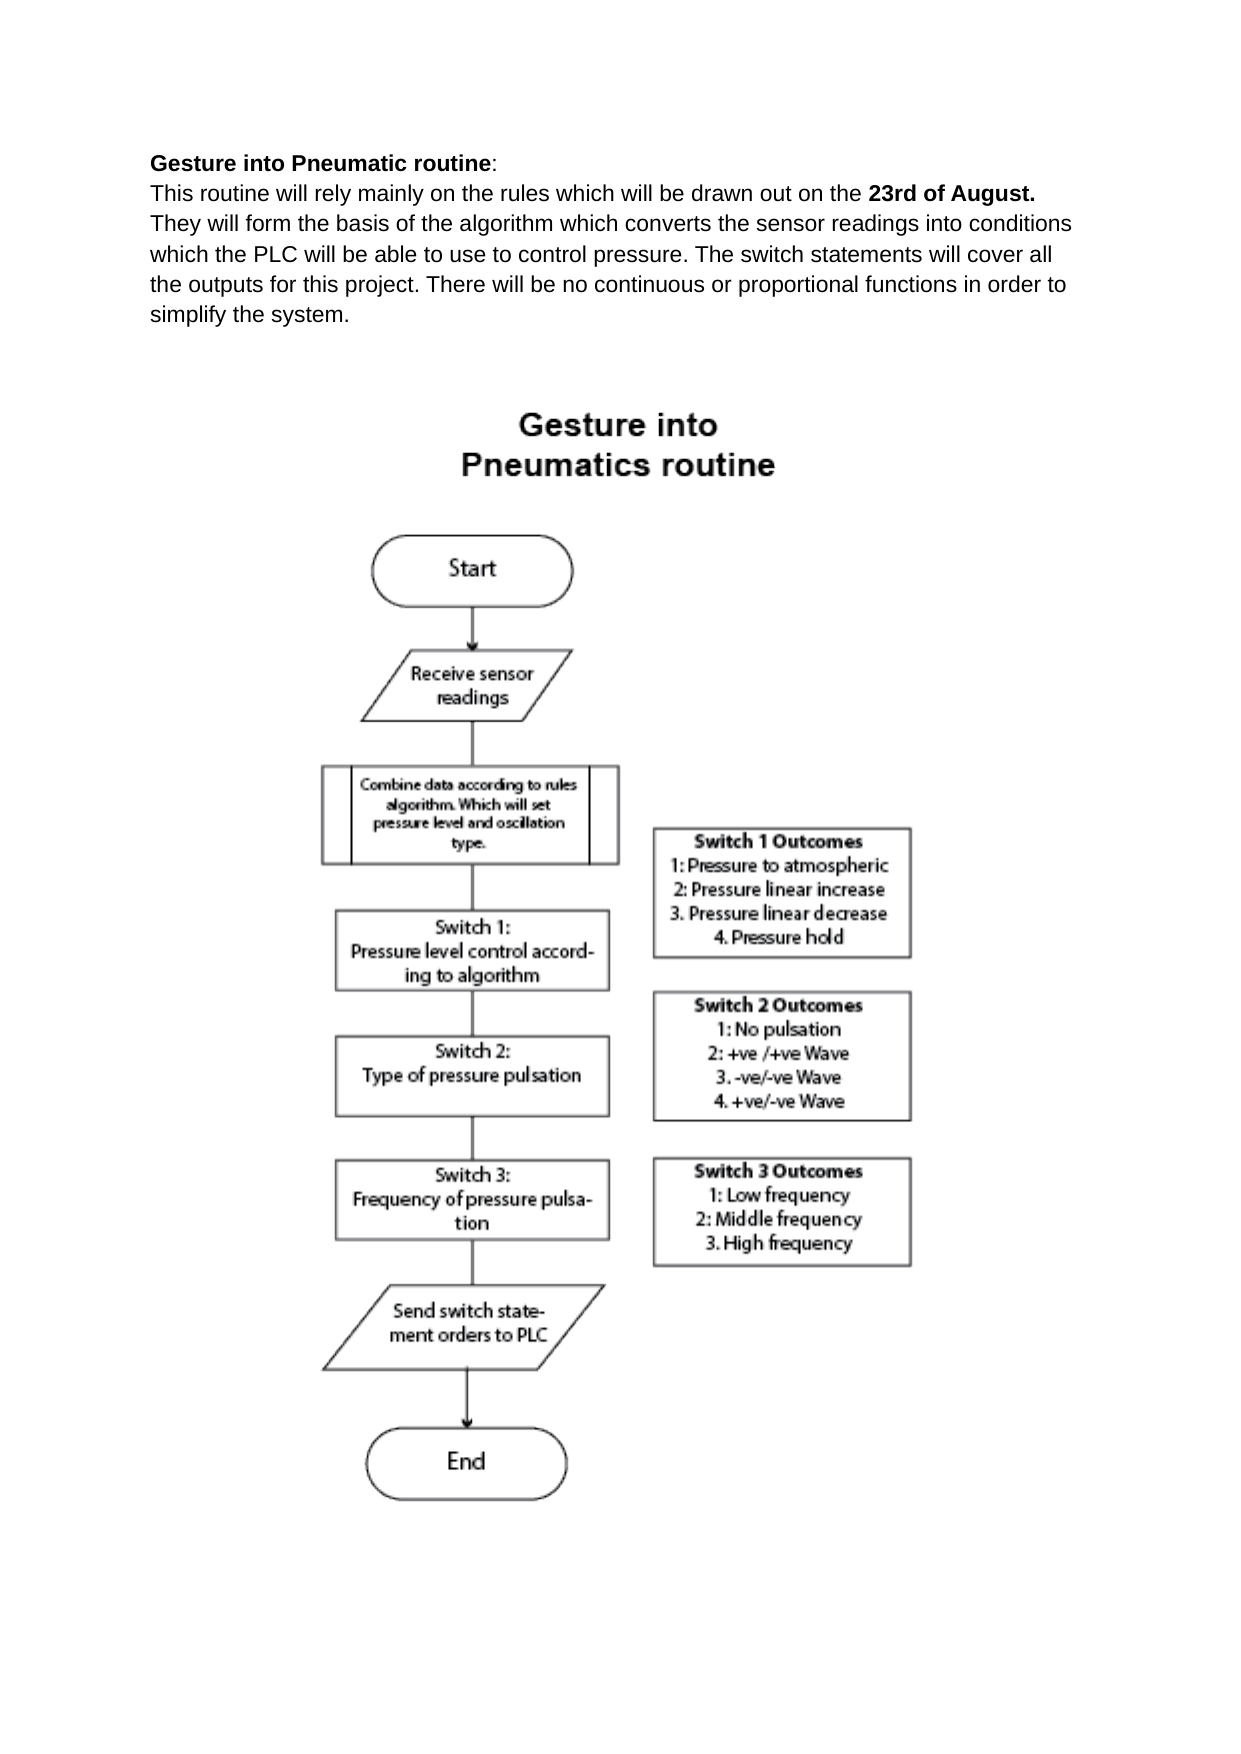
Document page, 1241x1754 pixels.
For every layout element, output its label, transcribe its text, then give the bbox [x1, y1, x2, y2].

text This routine will rely mainly on the rules which will be drawn out on the 23rd of August. They will form the basis of the algorithm which converts the sensor readings into conditions which the PLC will be able to use to control pressure. The switch statements will cover all the outputs for this project. There will be no continuous or proportional functions in order to simplify the system. [150, 180, 1090, 327]
text Gesture into Pneumatic routine: [150, 150, 1090, 176]
picture [293, 361, 947, 1552]
